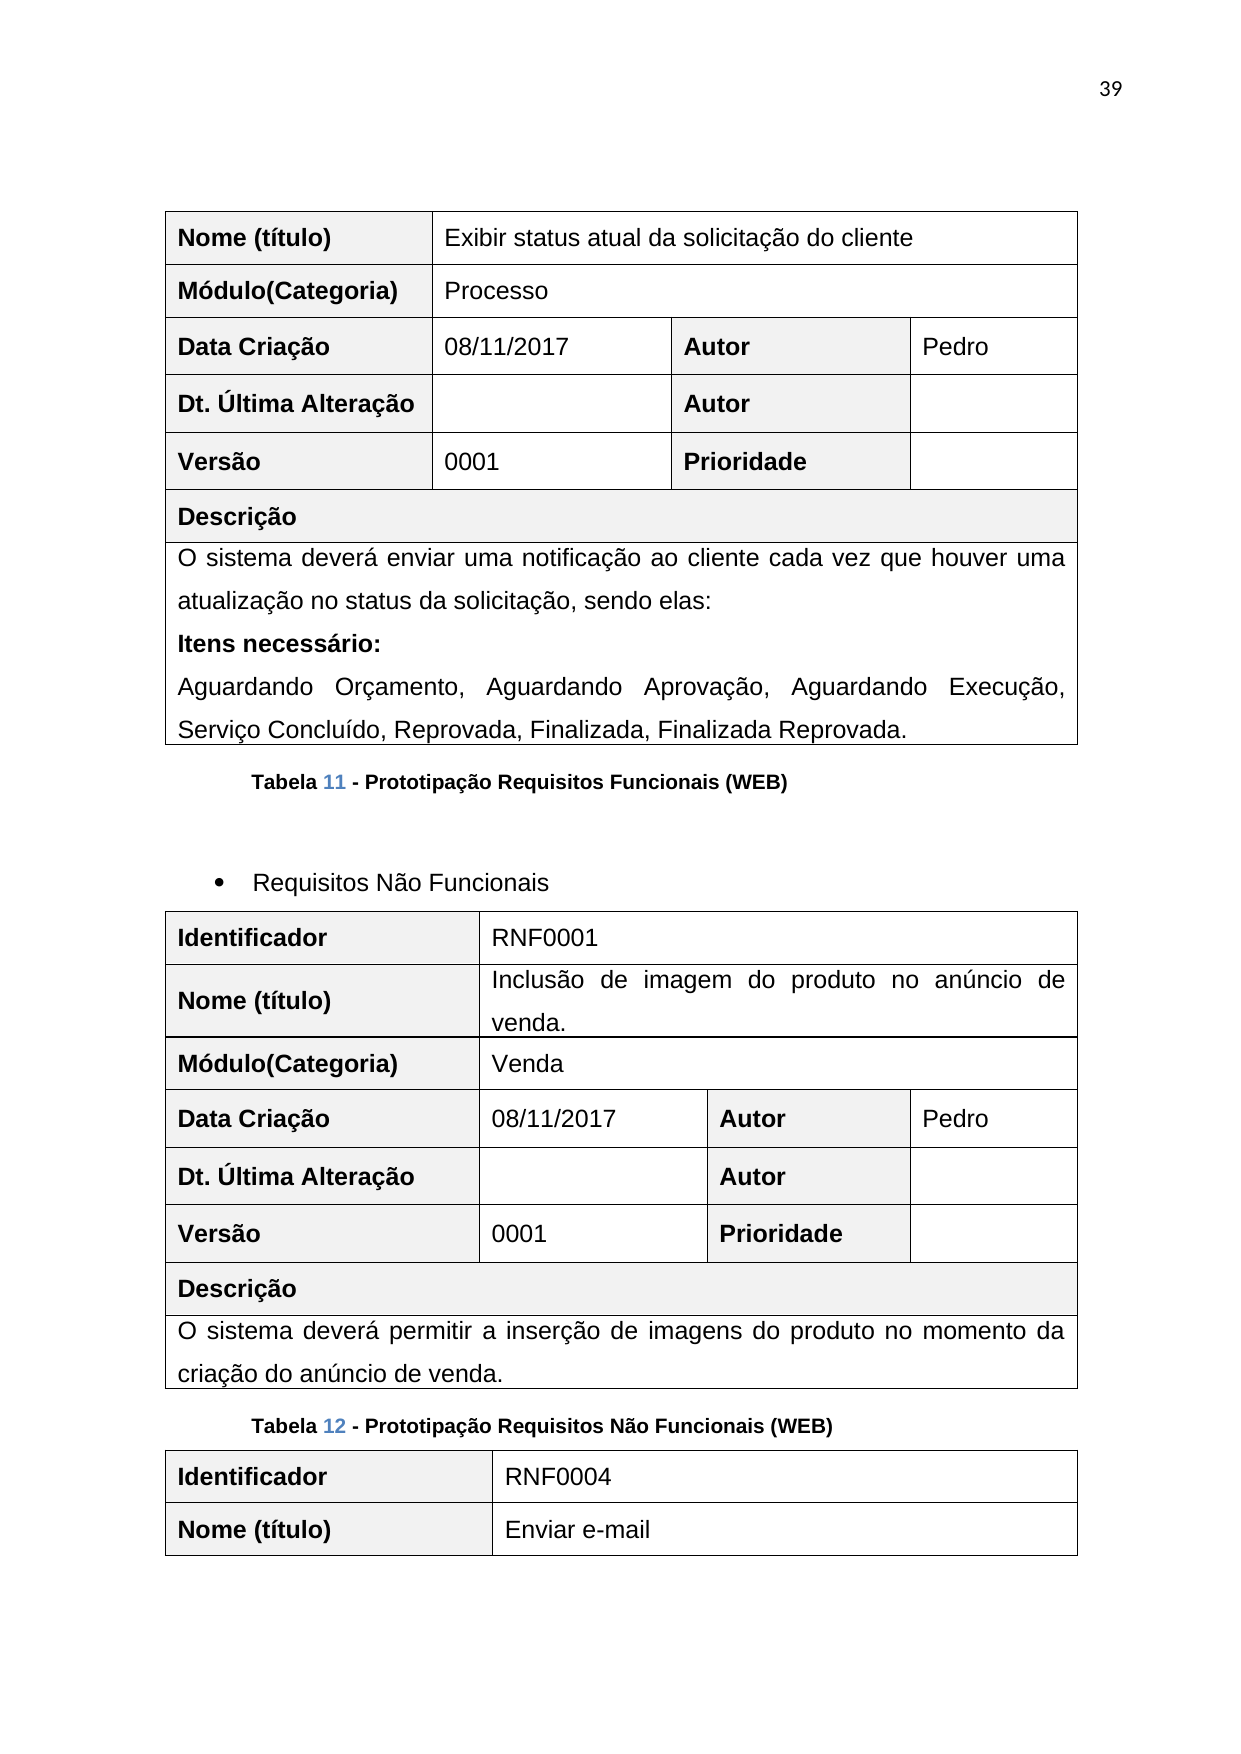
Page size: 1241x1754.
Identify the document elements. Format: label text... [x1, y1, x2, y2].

table_cell Descrição [166, 1263, 1077, 1314]
table_cell Exibir status atual da solicitação do cliente [433, 212, 1077, 264]
table_cell Versão [166, 433, 432, 489]
table_cell Autor [672, 375, 910, 432]
table_cell Prioridade [708, 1205, 910, 1262]
table_cell 0001 [480, 1205, 707, 1262]
table_cell Processo [433, 265, 1077, 317]
table_cell Autor [708, 1148, 910, 1204]
text Tabela 11 - Prototipação Requisitos Funcionais (WEB) [177, 770, 1122, 794]
text Tabela 12 - Prototipação Requisitos Não Funcionais (WEB) [177, 1413, 1122, 1437]
table_cell [480, 1148, 707, 1204]
table_cell Pedro [911, 318, 1077, 374]
table_cell 0001 [433, 433, 671, 489]
table_cell Nome (título) [166, 212, 432, 264]
table_cell Prioridade [672, 433, 910, 489]
table_cell O sistema deverá permitir a inserção de imagens do produto no momento da criação do anúncio de venda. [166, 1316, 1077, 1387]
table_cell [911, 1205, 1077, 1262]
table_cell Autor [672, 318, 910, 374]
table_cell Módulo(Categoria) [166, 265, 432, 317]
table_cell Descrição [166, 490, 1077, 542]
list Requisitos Não Funcionais [215, 867, 1122, 896]
table_cell [911, 1148, 1077, 1204]
table_cell Nome (título) [166, 965, 479, 1036]
table_cell Inclusão de imagem do produto no anúncio de venda. [480, 965, 1077, 1036]
table_cell Enviar e-mail [493, 1503, 1077, 1555]
table_cell [911, 375, 1077, 432]
table_cell 08/11/2017 [480, 1090, 707, 1147]
table_cell Versão [166, 1205, 479, 1262]
table_cell Data Criação [166, 318, 432, 374]
table_cell Nome (título) [166, 1503, 492, 1555]
table_cell Dt. Última Alteração [166, 375, 432, 432]
table_cell Venda [480, 1038, 1077, 1089]
table_cell [433, 375, 671, 432]
table_header RNF0004 [493, 1451, 1077, 1502]
table_cell [911, 433, 1077, 489]
table_cell O sistema deverá enviar uma notificação ao cliente cada vez que houver uma atualização no status da solicitação, sendo elas: Itens necessário: Aguardando Orçamento, Aguardando Aprovação, Aguardando Execução, Serviço Concluído, Reprovada, Finalizada, Finalizada Reprovada. [166, 543, 1077, 744]
table_header Identificador [166, 1451, 492, 1502]
table_cell Data Criação [166, 1090, 479, 1147]
table_header RNF0001 [480, 912, 1077, 963]
table_cell Módulo(Categoria) [166, 1038, 479, 1089]
table_cell Autor [708, 1090, 910, 1147]
table_cell 08/11/2017 [433, 318, 671, 374]
table_header Identificador [166, 912, 479, 963]
table_cell Pedro [911, 1090, 1077, 1147]
table_cell Dt. Última Alteração [166, 1148, 479, 1204]
